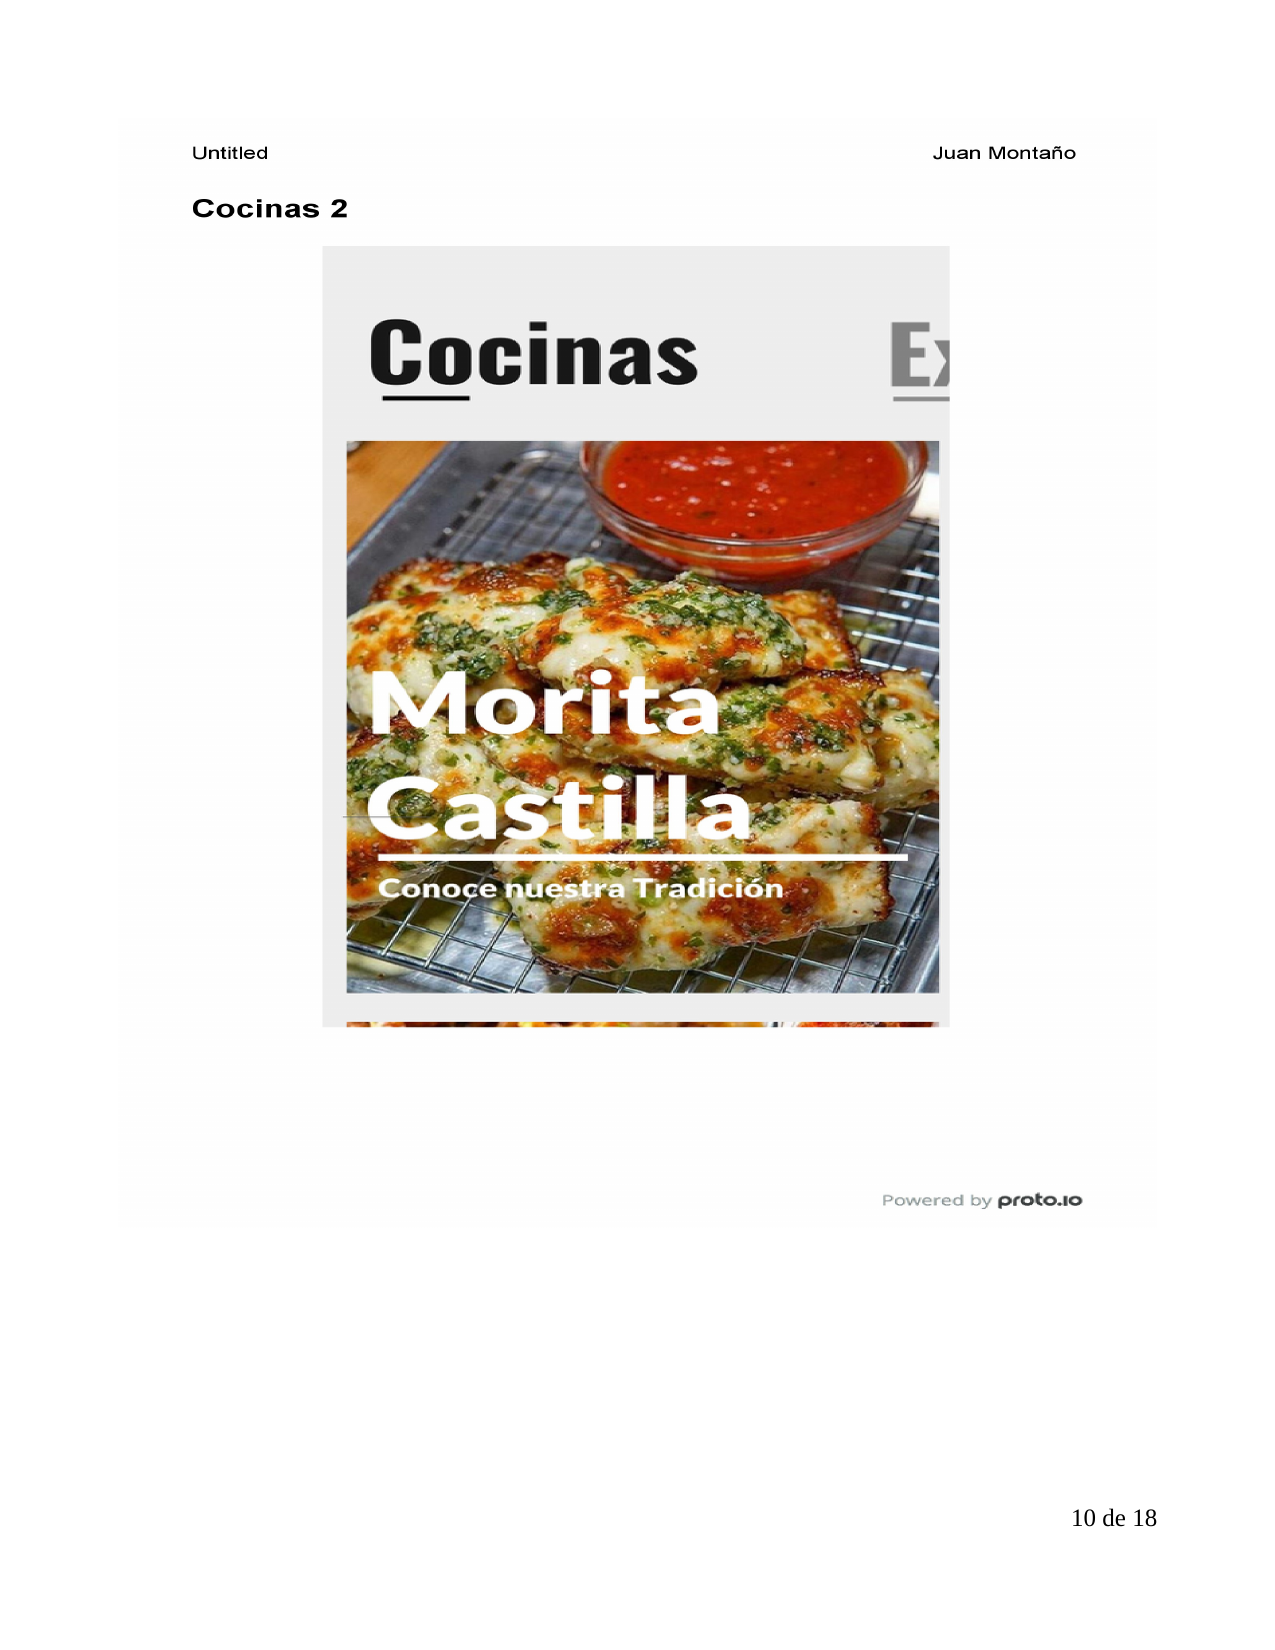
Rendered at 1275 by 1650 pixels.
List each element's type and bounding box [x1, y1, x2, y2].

picture [118, 118, 1157, 1228]
